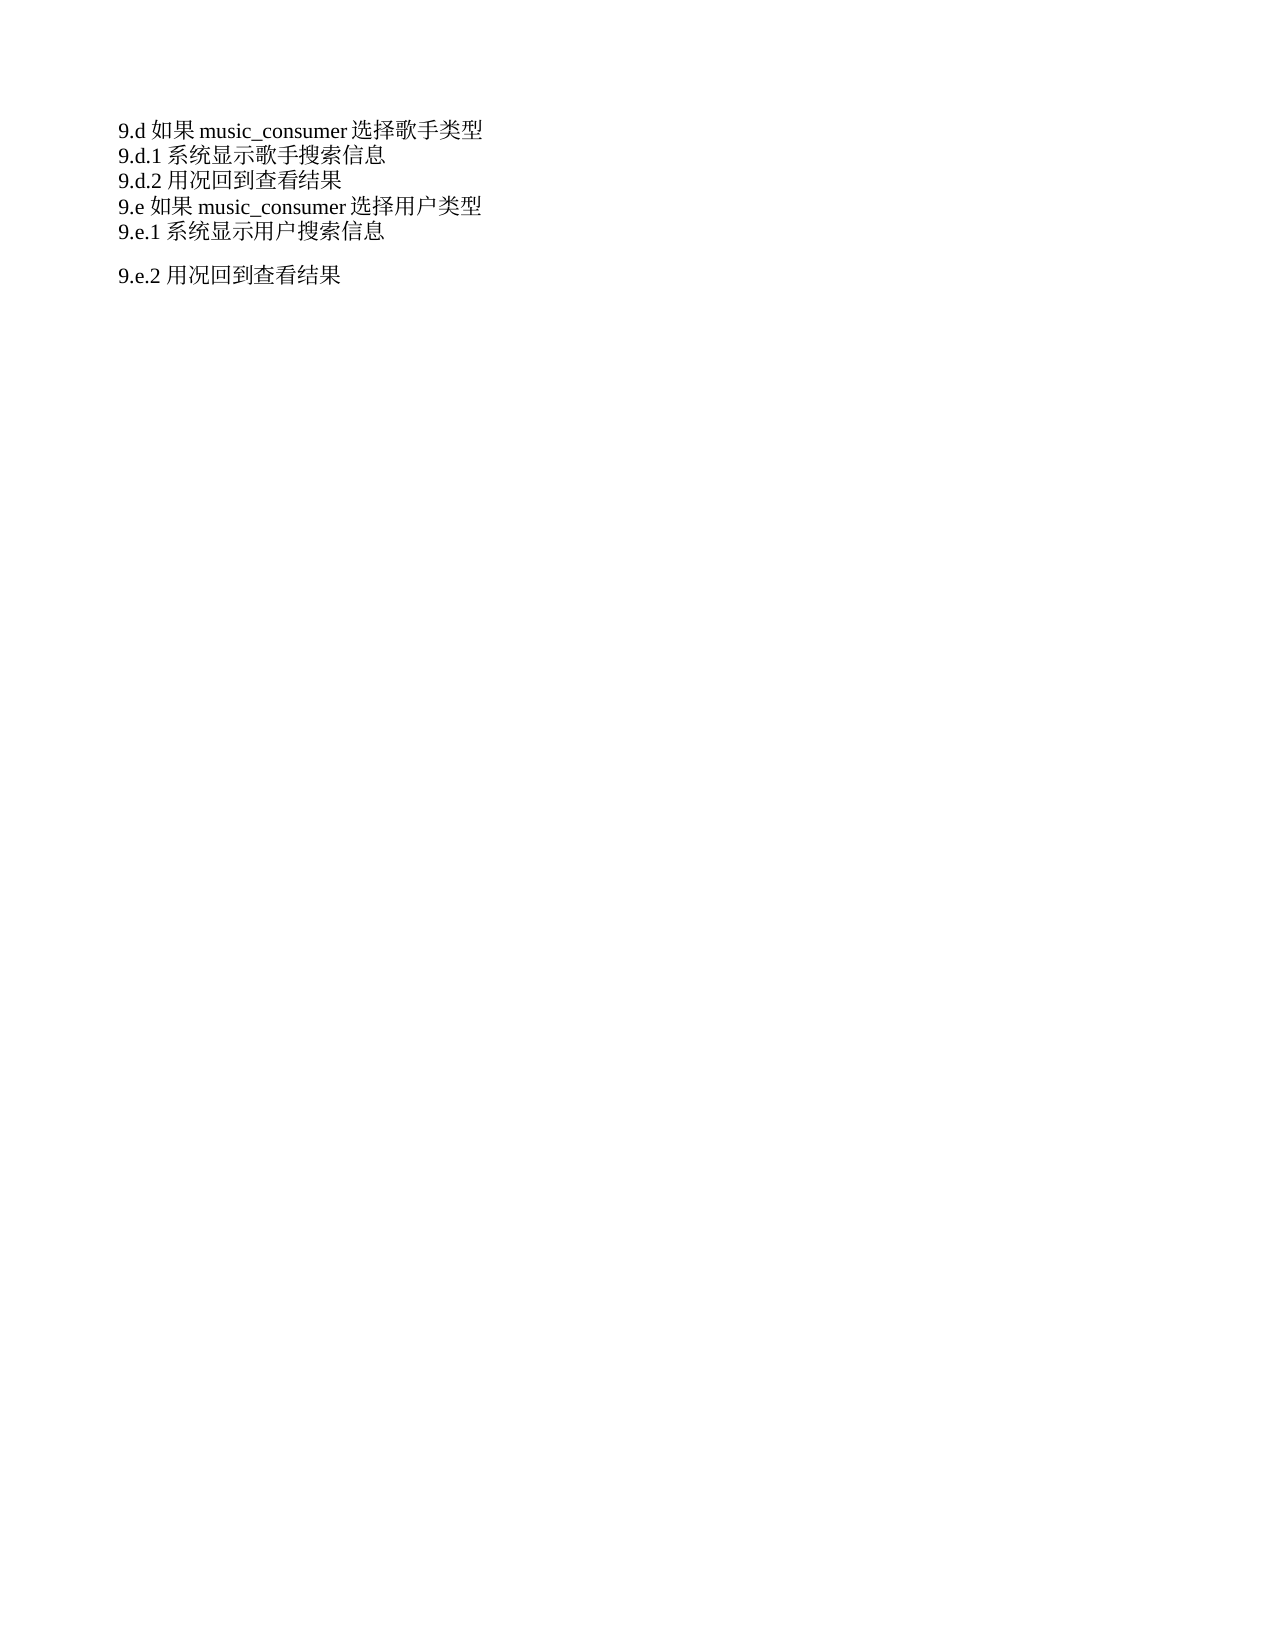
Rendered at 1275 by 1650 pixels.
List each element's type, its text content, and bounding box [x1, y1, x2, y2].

text 9.d.1 系统显示歌手搜索信息 [118, 143, 1157, 168]
text 9.e.2 用况回到查看结果 [118, 263, 1157, 288]
text 9.e 如果music_consumer选择用户类型 [118, 194, 1157, 219]
text 9.d.2 用况回到查看结果 [118, 168, 1157, 194]
text 9.d 如果music_consumer选择歌手类型 [118, 118, 1157, 143]
text 9.e.1 系统显示用户搜索信息 [118, 219, 1157, 244]
